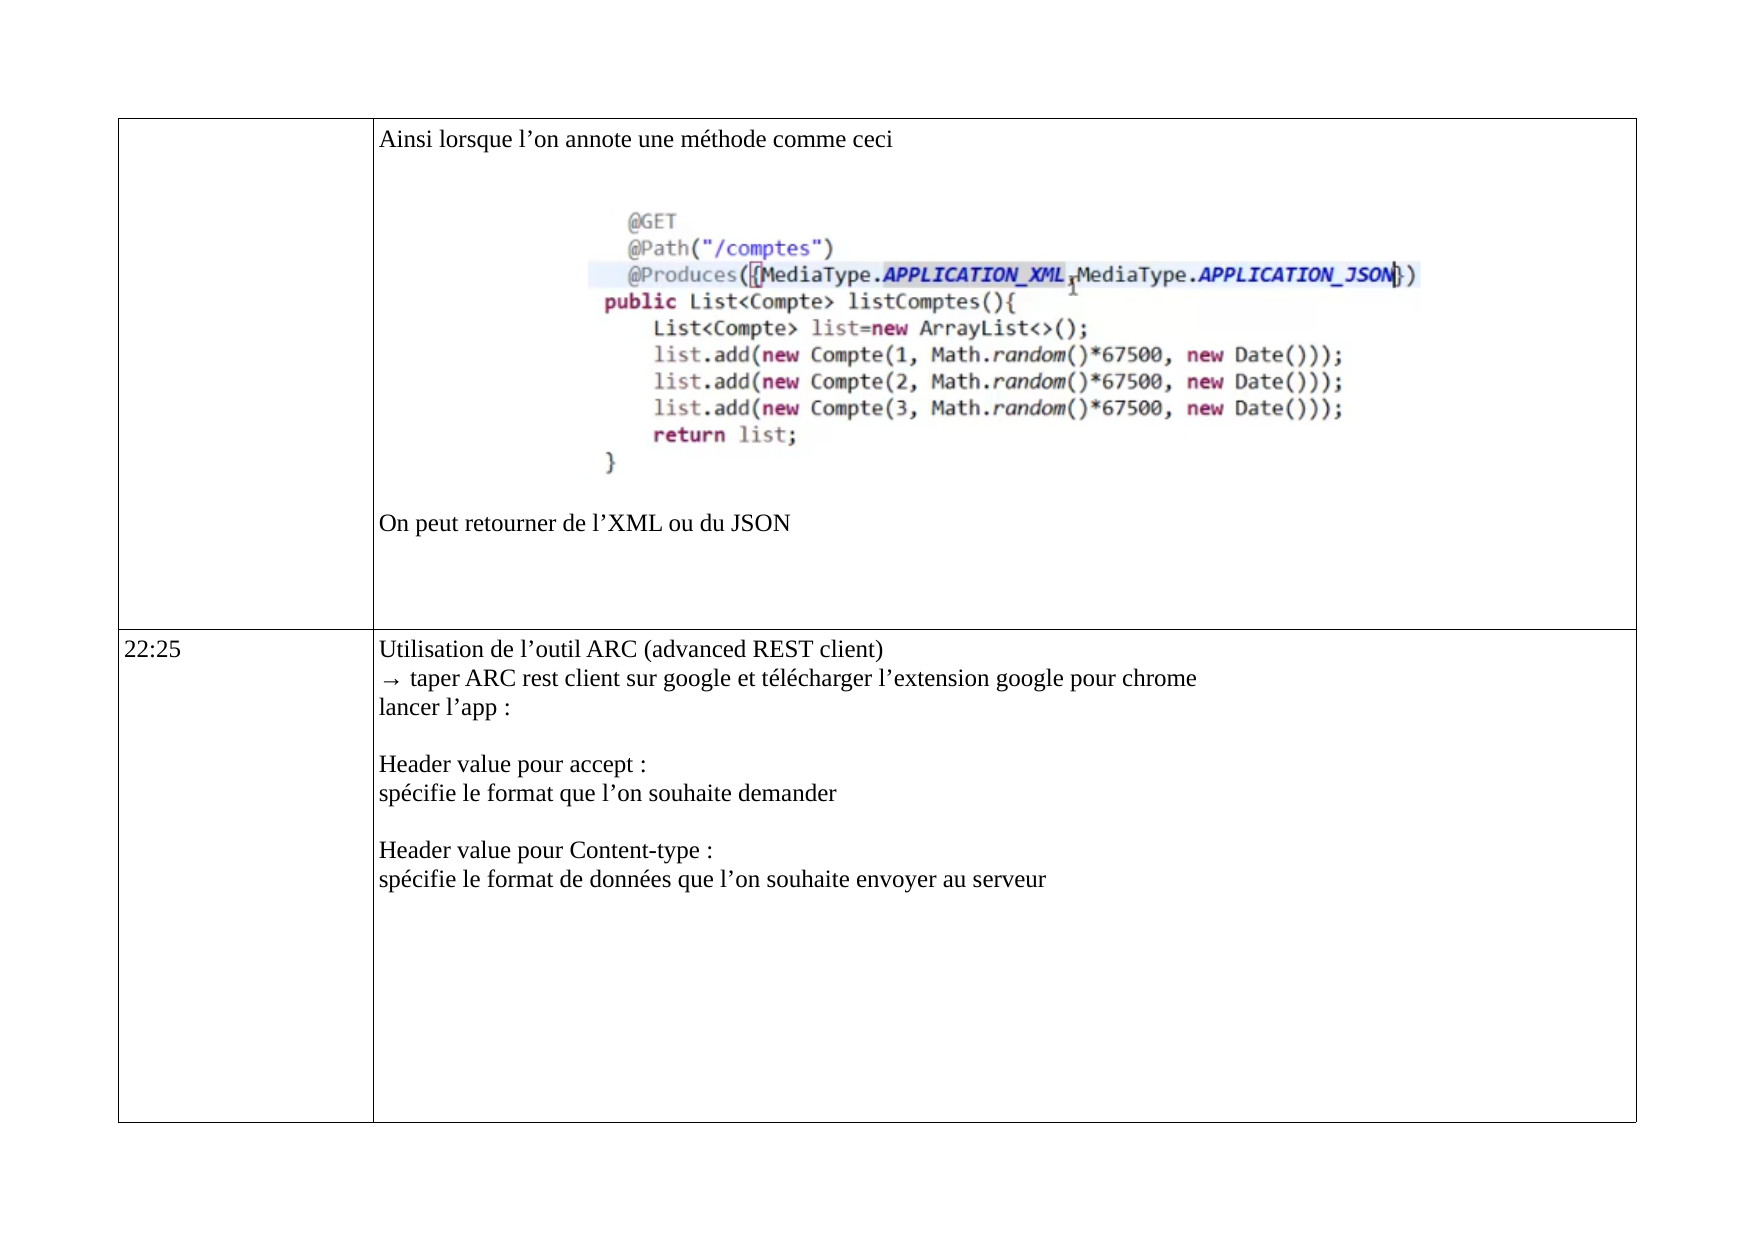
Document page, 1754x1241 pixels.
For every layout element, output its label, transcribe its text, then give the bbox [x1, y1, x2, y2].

table_cell [119, 119, 373, 628]
picture [587, 210, 1421, 479]
table_cell 22:25 [119, 630, 373, 1122]
table_cell Ainsi lorsque l’on annote une méthode comme ceci On peut retourner de l’XML ou du JSON [374, 119, 1636, 628]
table_cell Utilisation de l’outil ARC (advanced REST client) → taper ARC rest client sur google et télécharger l’extension google pour chrome lancer l’app : Header value pour accept : spécifie le format que l’on souhaite demander Header value pour Content-type : spécifie le format de données que l’on souhaite envoyer au serveur [374, 630, 1636, 1122]
